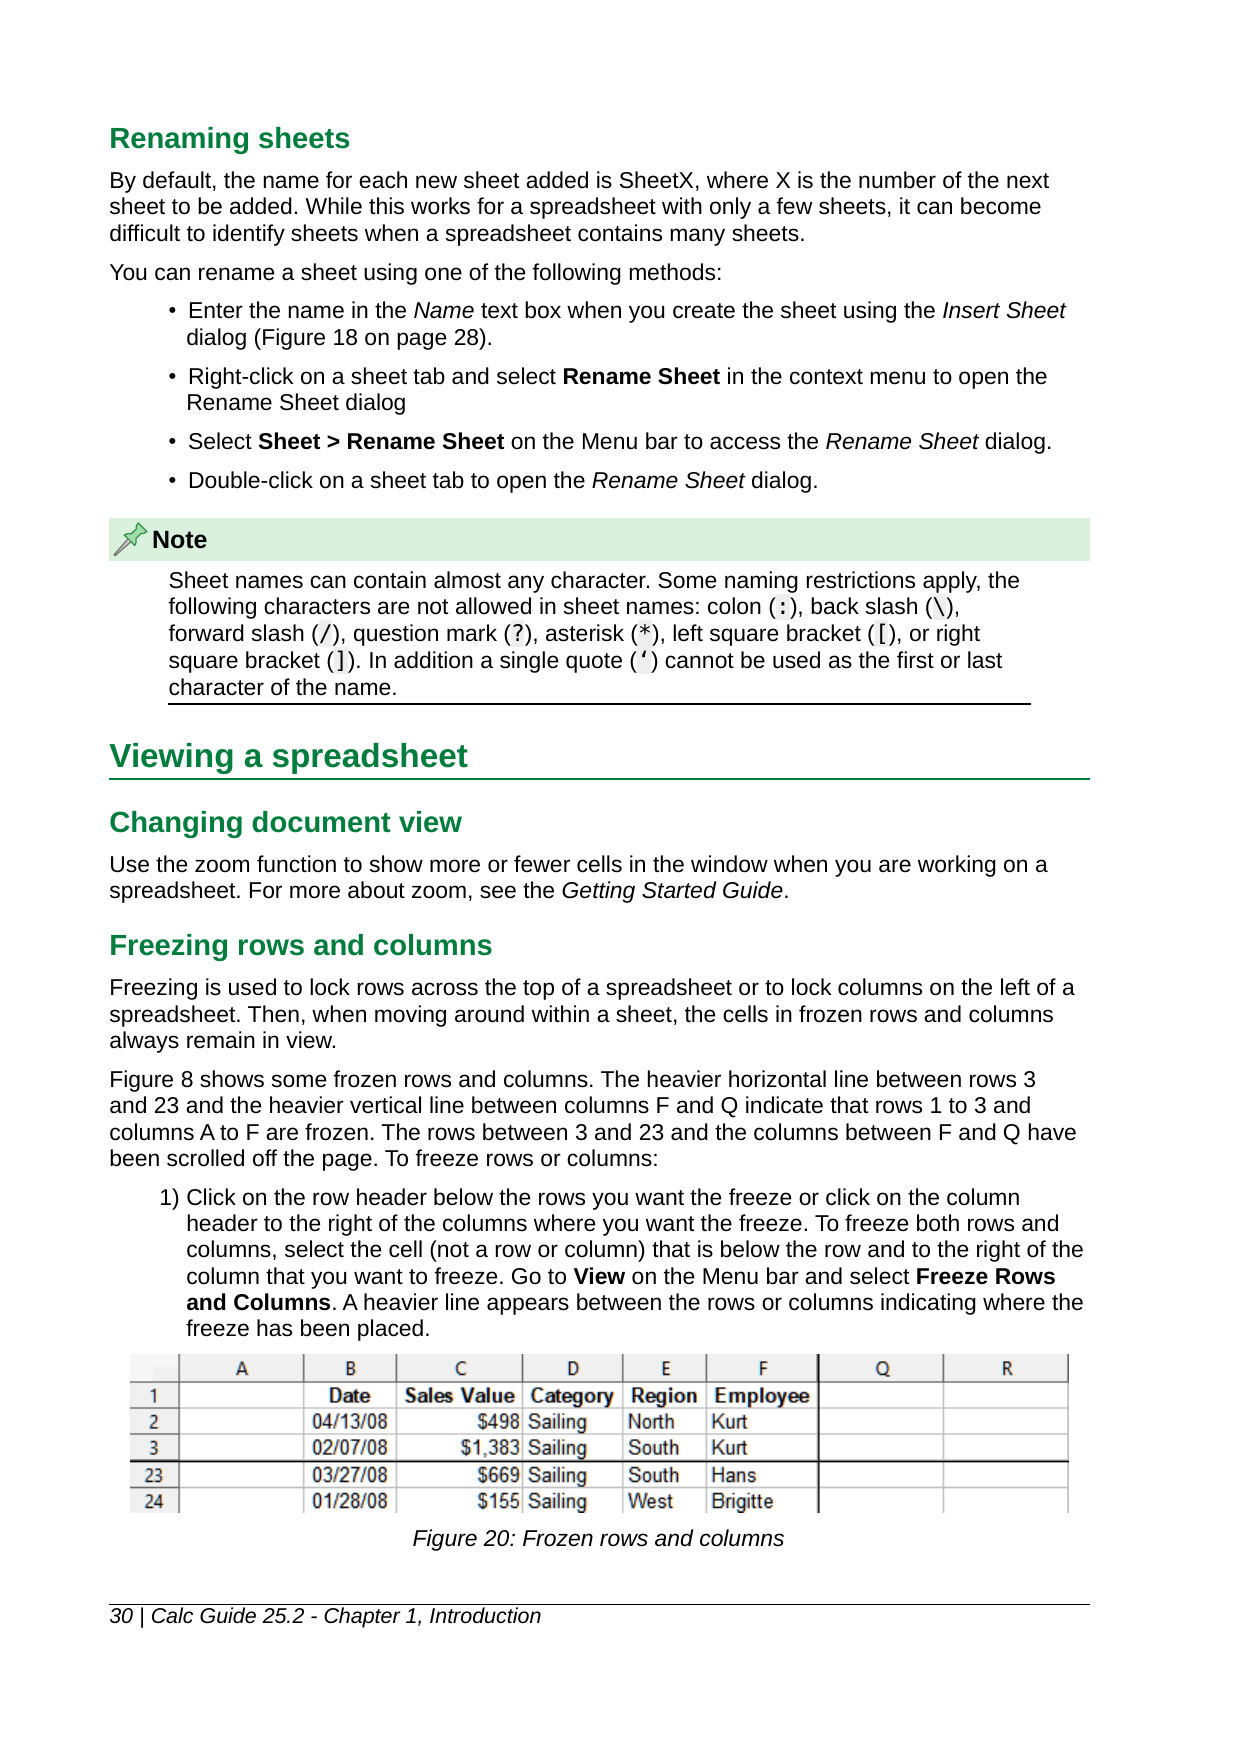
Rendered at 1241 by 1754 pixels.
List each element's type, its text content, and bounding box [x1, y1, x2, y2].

list Figure 8 shows some frozen rows and columns. The heavier horizontal line between rows 3 and 23 and the heavier vertical line between columns F and Q indicate that rows 1 to 3 and columns A to F are frozen. The rows between 3 and 23 and the columns between F and Q have been scrolled off the page. To freeze rows or columns: [109, 1066, 1090, 1171]
list Click on the row header below the rows you want the freeze or click on the column header to the right of the columns where you want the freeze. To freeze both rows and columns, select the cell (not a row or column) that is below the row and to the right of the column that you want to freeze. Go to View on the Menu bar and select Freeze Rows and Columns. A heavier line appears between the rows or columns indicating where the freeze has been placed. [186, 1184, 1090, 1342]
list Enter the name in the Name text box when you create the sheet using the Insert Sheet dialog (Figure 18 on page 28). [168, 297, 1090, 350]
list Select Sheet > Rename Sheet on the Menu bar to access the Rename Sheet dialog. [168, 428, 1090, 454]
subtitle Note [109, 518, 1090, 561]
subtitle Renaming sheets [109, 121, 1090, 154]
text By default, the name for each new sheet added is SheetX, where X is the number of the next sheet to be added. While this works for a spreadsheet with only a few sheets, it can become difficult to identify sheets when a spreadsheet contains many sheets. [109, 167, 1090, 246]
text Figure 20: Frozen rows and columns [130, 1524, 1069, 1551]
text Freezing is used to lock rows across the top of a spreadsheet or to lock columns on the left of a spreadsheet. Then, when moving around within a sheet, the cells in frozen rows and columns always remain in view. [109, 974, 1090, 1053]
text Sheet names can contain almost any character. Some naming restrictions apply, the following characters are not allowed in sheet names: colon (:), back slash (\), forward slash (/), question mark (?), asterisk (*), left square bracket ([), or right square bracket (]). In addition a single quote (‘) cannot be used as the first or last character of the name. [168, 567, 1031, 703]
list You can rename a sheet using one of the following methods: [109, 258, 1090, 285]
text Use the zoom function to show more or fewer cells in the window when you are working on a spreadsheet. For more about zoom, see the Getting Started Guide. [109, 851, 1090, 903]
list Right-click on a sheet tab and select Rename Sheet in the context menu to open the Rename Sheet dialog [168, 363, 1090, 415]
list Double-click on a sheet tab to open the Rename Sheet dialog. [168, 467, 1090, 493]
picture [130, 1354, 1069, 1513]
subtitle Freezing rows and columns [109, 928, 1090, 962]
subtitle Changing document view [109, 805, 1090, 838]
subtitle Viewing a spreadsheet [109, 737, 1090, 778]
